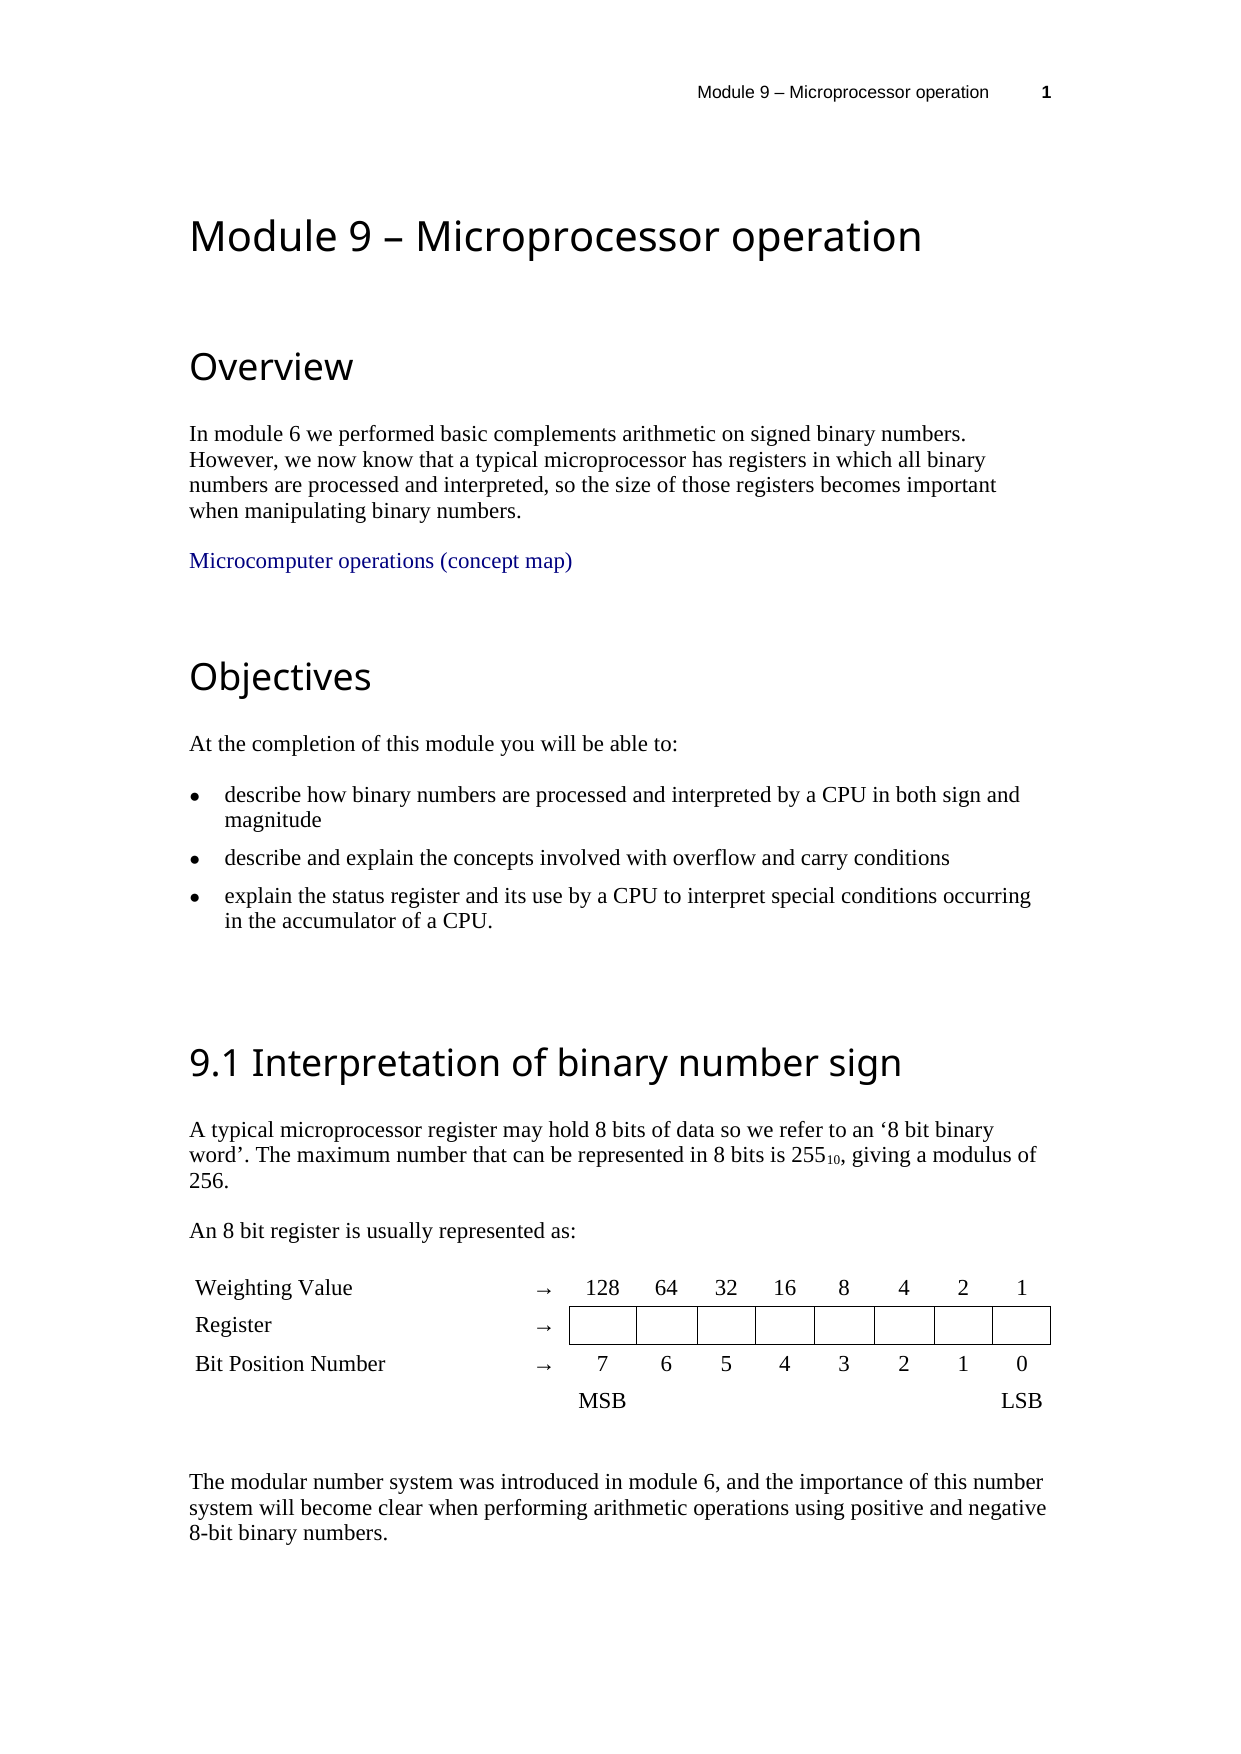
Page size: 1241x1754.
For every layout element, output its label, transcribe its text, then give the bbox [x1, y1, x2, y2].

table_cell 0 [992, 1345, 1051, 1382]
table_cell 7 [569, 1345, 636, 1382]
text Overview [189, 341, 1051, 392]
table_cell 6 [636, 1345, 697, 1382]
table_header 16 [755, 1269, 814, 1306]
list explain the status register and its use by a CPU to interpret special conditions occurring in the accumulator of a CPU. [189, 883, 1051, 959]
text A typical microprocessor register may hold 8 bits of data so we refer to an ‘8 bit binary word’. The maximum number that can be represented in 8 bits is 25510, giving a modulus of 256. [189, 1117, 1051, 1193]
table_cell [875, 1307, 934, 1344]
table_header 1 [992, 1269, 1051, 1306]
table_header → [518, 1269, 569, 1306]
table_cell 2 [874, 1345, 934, 1382]
table_cell [934, 1382, 992, 1419]
text In module 6 we performed basic complements arithmetic on signed binary numbers. However, we now know that a typical microprocessor has registers in which all binary numbers are processed and interpreted, so the size of those registers becomes important when manipulating binary numbers. [189, 421, 1051, 523]
list describe and explain the concepts involved with overflow and carry conditions [189, 845, 1051, 870]
table_cell → [518, 1306, 569, 1345]
table_cell [637, 1307, 697, 1344]
table_cell [697, 1382, 755, 1419]
text An 8 bit register is usually represented as: [189, 1218, 1051, 1244]
table_cell [755, 1382, 814, 1419]
table_cell [993, 1307, 1050, 1344]
text Objectives [189, 650, 1051, 701]
table_header 32 [697, 1269, 755, 1306]
text Microcomputer operations (concept map) [189, 548, 1051, 574]
table_cell [874, 1382, 934, 1419]
table_cell [518, 1382, 569, 1419]
text At the completion of this module you will be able to: [189, 731, 1051, 756]
table_cell 5 [697, 1345, 755, 1382]
table_header Weighting Value [189, 1269, 518, 1306]
table_header 2 [934, 1269, 992, 1306]
text The modular number system was introduced in module 6, and the importance of this number system will become clear when performing arithmetic operations using positive and negative 8-bit binary numbers. [189, 1469, 1051, 1546]
table_cell MSB [569, 1382, 636, 1419]
table_header 4 [874, 1269, 934, 1306]
table_cell 3 [814, 1345, 874, 1382]
table_cell [636, 1382, 697, 1419]
title Microprocessor operation [189, 207, 1051, 264]
table_cell 4 [755, 1345, 814, 1382]
table_cell [814, 1382, 874, 1419]
table_cell [815, 1307, 874, 1344]
table_cell Register [189, 1306, 518, 1345]
table_header 64 [636, 1269, 697, 1306]
table_header 8 [814, 1269, 874, 1306]
table_header 128 [569, 1269, 636, 1306]
table_cell [698, 1307, 755, 1344]
subtitle Interpretation of binary number sign [189, 1036, 1051, 1087]
list describe how binary numbers are processed and interpreted by a CPU in both sign and magnitude [189, 781, 1051, 832]
table_cell → [518, 1345, 569, 1382]
table_cell [570, 1307, 636, 1344]
table_cell 1 [934, 1345, 992, 1382]
table_cell [935, 1307, 992, 1344]
table_cell Bit Position Number [189, 1345, 518, 1382]
table_cell [756, 1307, 814, 1344]
table_cell [189, 1382, 518, 1419]
table_cell LSB [992, 1382, 1051, 1419]
